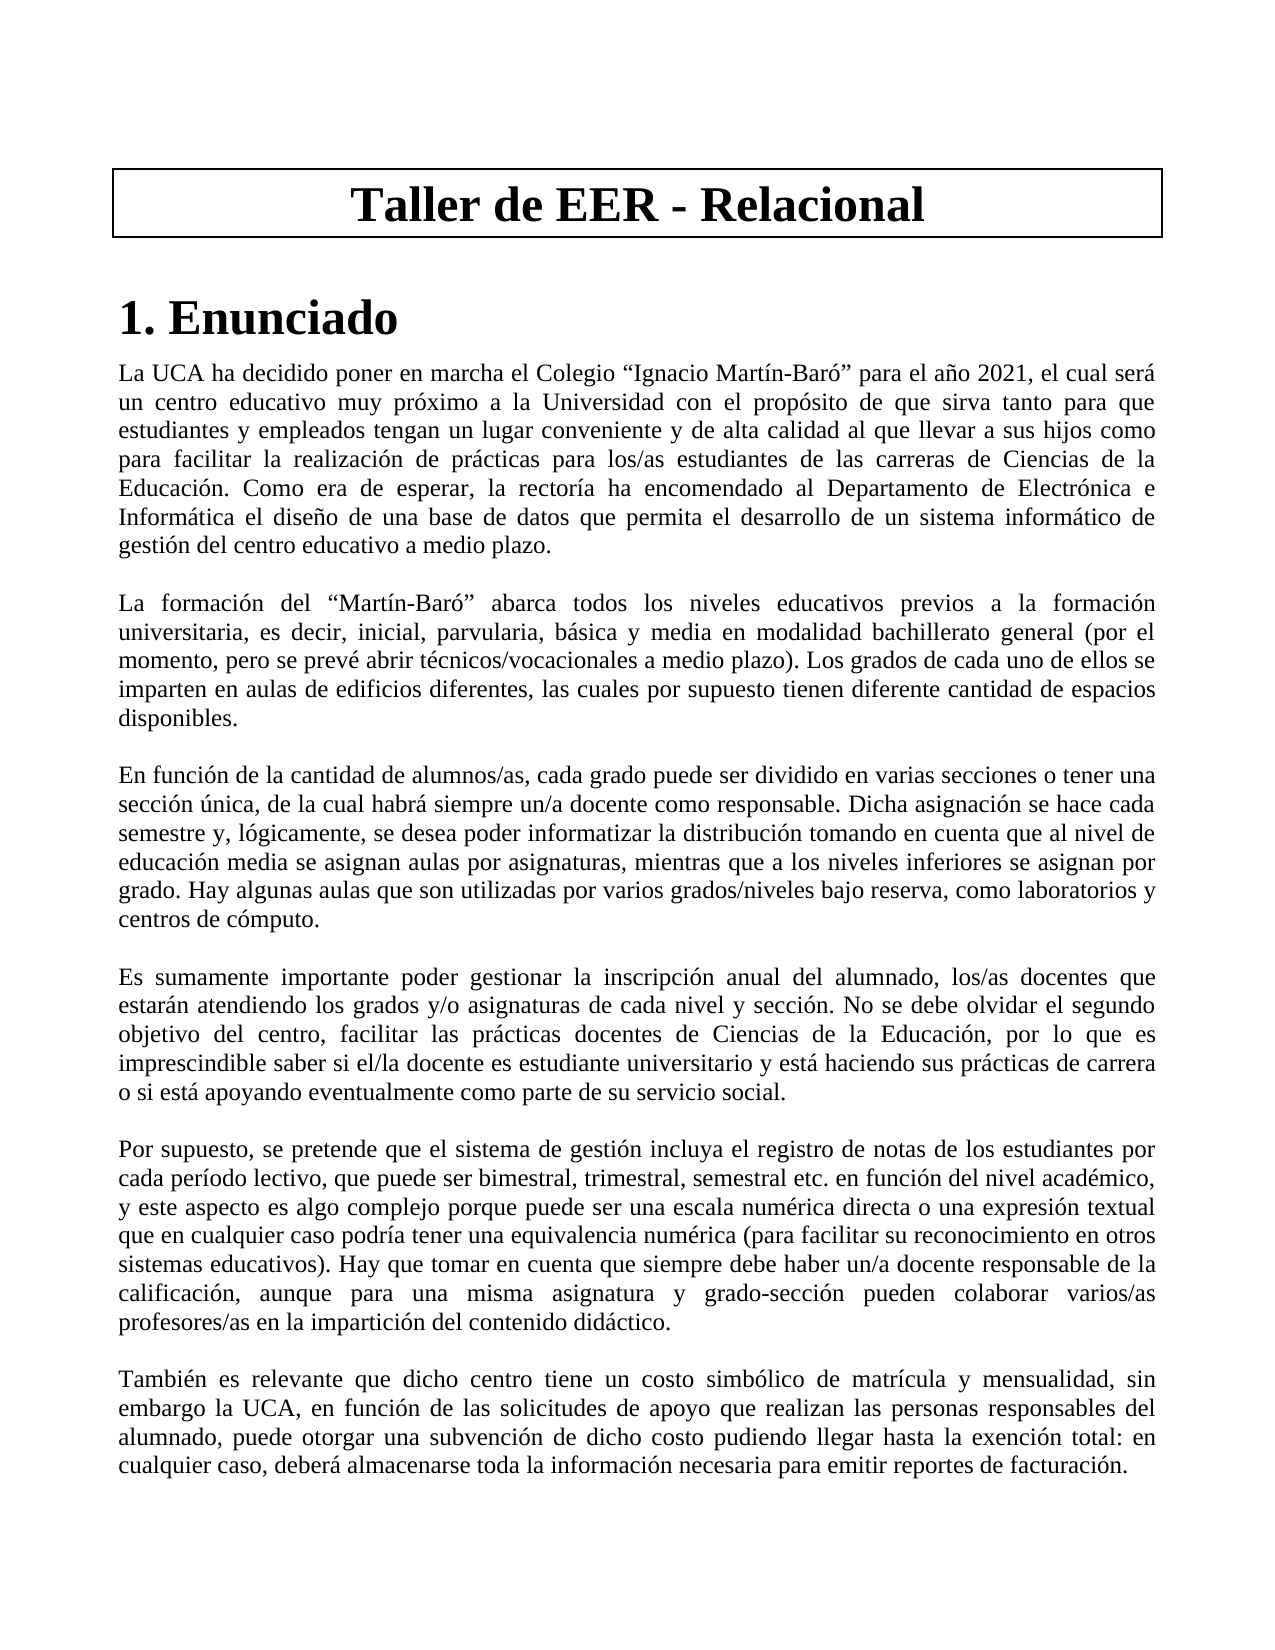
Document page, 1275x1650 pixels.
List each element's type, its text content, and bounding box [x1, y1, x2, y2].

text Por supuesto, se pretende que el sistema de gestión incluya el registro de notas de los estudiantes por cada período lectivo, que puede ser bimestral, trimestral, semestral etc. en función del nivel académico, y este aspecto es algo complejo porque puede ser una escala numérica directa o una expresión textual que en cualquier caso podría tener una equivalencia numérica (para facilitar su reconocimiento en otros sistemas educativos). Hay que tomar en cuenta que siempre debe haber un/a docente responsable de la calificación, aunque para una misma asignatura y grado-sección pueden colaborar varios/as profesores/as en la impartición del contenido didáctico. [118, 1134, 1157, 1336]
text En función de la cantidad de alumnos/as, cada grado puede ser dividido en varias secciones o tener una sección única, de la cual habrá siempre un/a docente como responsable. Dicha asignación se hace cada semestre y, lógicamente, se desea poder informatizar la distribución tomando en cuenta que al nivel de educación media se asignan aulas por asignaturas, mientras que a los niveles inferiores se asignan por grado. Hay algunas aulas que son utilizadas por varios grados/niveles bajo reserva, como laboratorios y centros de cómputo. [118, 761, 1157, 933]
text La UCA ha decidido poner en marcha el Colegio “Ignacio Martín-Baró” para el año 2021, el cual será un centro educativo muy próximo a la Universidad con el propósito de que sirva tanto para que estudiantes y empleados tengan un lugar conveniente y de alta calidad al que llevar a sus hijos como para facilitar la realización de prácticas para los/as estudiantes de las carreras de Ciencias de la Educación. Como era de esperar, la rectoría ha encomendado al Departamento de Electrónica e Informática el diseño de una base de datos que permita el desarrollo de un sistema informático de gestión del centro educativo a medio plazo. [118, 358, 1157, 559]
text La formación del “Martín-Baró” abarca todos los niveles educativos previos a la formación universitaria, es decir, inicial, parvularia, básica y media en modalidad bachillerato general (por el momento, pero se prevé abrir técnicos/vocacionales a medio plazo). Los grados de cada uno de ellos se imparten en aulas de edificios diferentes, las cuales por supuesto tienen diferente cantidad de espacios disponibles. [118, 588, 1157, 732]
text Es sumamente importante poder gestionar la inscripción anual del alumnado, los/as docentes que estarán atendiendo los grados y/o asignaturas de cada nivel y sección. No se debe olvidar el segundo objetivo del centro, facilitar las prácticas docentes de Ciencias de la Educación, por lo que es imprescindible saber si el/la docente es estudiante universitario y está haciendo sus prácticas de carrera o si está apoyando eventualmente como parte de su servicio social. [118, 962, 1157, 1106]
subtitle 1. Enunciado [118, 288, 1157, 346]
title Taller de EER - Relacional [114, 170, 1161, 236]
text También es relevante que dicho centro tiene un costo simbólico de matrícula y mensualidad, sin embargo la UCA, en función de las solicitudes de apoyo que realizan las personas responsables del alumnado, puede otorgar una subvención de dicho costo pudiendo llegar hasta la exención total: en cualquier caso, deberá almacenarse toda la información necesaria para emitir reportes de facturación. [118, 1364, 1157, 1479]
